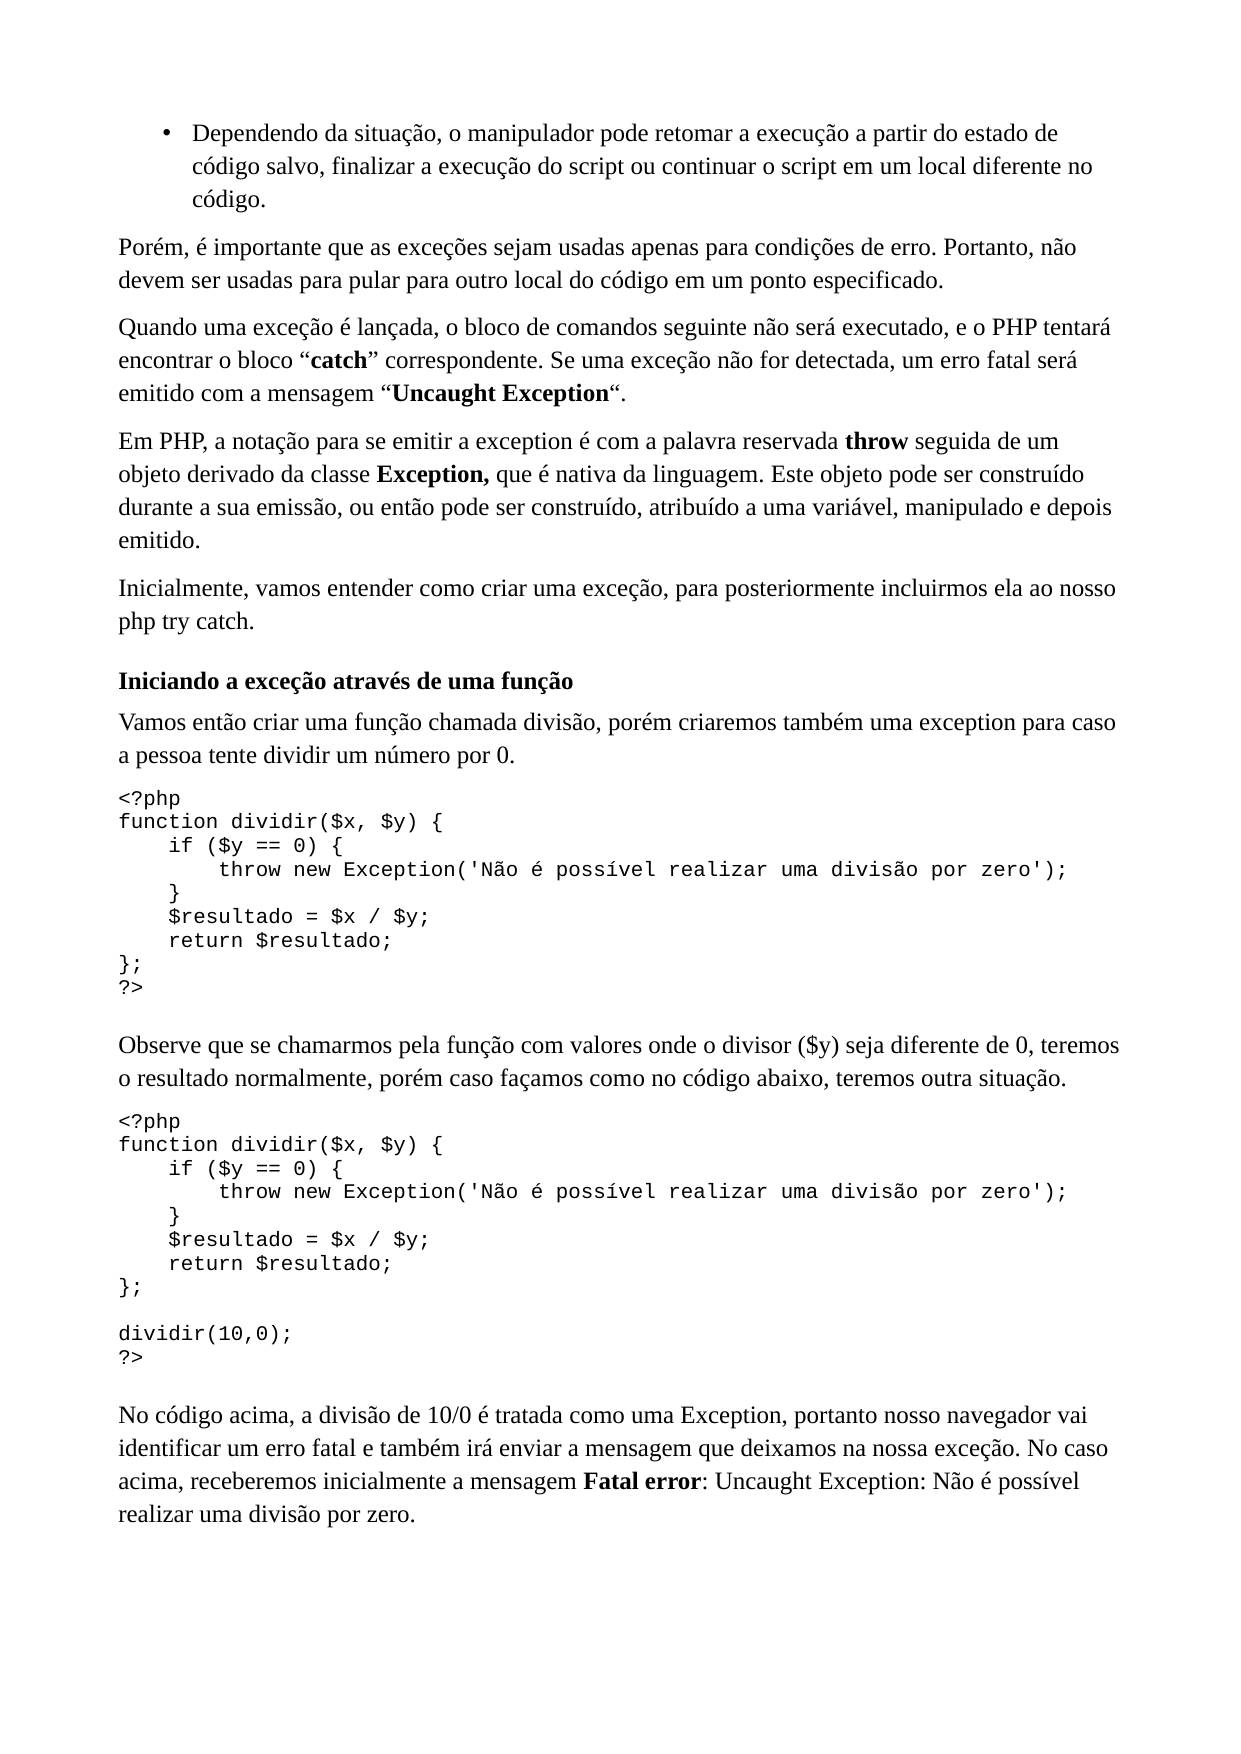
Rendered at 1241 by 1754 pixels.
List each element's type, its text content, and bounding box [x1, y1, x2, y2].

text <?php [118, 1111, 1122, 1134]
text }; [118, 953, 1122, 977]
text ?> [118, 1347, 1122, 1371]
subtitle Iniciando a exceção através de uma função [118, 666, 1122, 694]
text Quando uma exceção é lançada, o bloco de comandos seguinte não será executado, e o PHP tentará encontrar o bloco “catch” correspondente. Se uma exceção não for detectada, um erro fatal será emitido com a mensagem “Uncaught Exception“. [118, 312, 1122, 407]
text } [118, 882, 1122, 906]
text No código acima, a divisão de 10/0 é tratada como uma Exception, portanto nosso navegador vai identificar um erro fatal e também irá enviar a mensagem que deixamos na nossa exceção. No caso acima, receberemos inicialmente a mensagem Fatal error: Uncaught Exception: Não é possível realizar uma divisão por zero. [118, 1400, 1122, 1528]
text throw new Exception('Não é possível realizar uma divisão por zero'); [118, 859, 1122, 882]
text Em PHP, a notação para se emitir a exception é com a palavra reservada throw seguida de um objeto derivado da classe Exception, que é nativa da linguagem. Este objeto pode ser construído durante a sua emissão, ou então pode ser construído, atribuído a uma variável, manipulado e depois emitido. [118, 426, 1122, 554]
text $resultado = $x / $y; [118, 906, 1122, 929]
text Porém, é importante que as exceções sejam usadas apenas para condições de erro. Portanto, não devem ser usadas para pular para outro local do código em um ponto especificado. [118, 232, 1122, 293]
text $resultado = $x / $y; [118, 1229, 1122, 1252]
text return $resultado; [118, 1252, 1122, 1276]
text function dividir($x, $y) { [118, 1134, 1122, 1158]
text if ($y == 0) { [118, 835, 1122, 859]
text throw new Exception('Não é possível realizar uma divisão por zero'); [118, 1182, 1122, 1205]
list Dependendo da situação, o manipulador pode retomar a execução a partir do estado de código salvo, finalizar a execução do script ou continuar o script em um local diferente no código. [162, 118, 1122, 213]
text Vamos então criar uma função chamada divisão, porém criaremos também uma exception para caso a pessoa tente dividir um número por 0. [118, 707, 1122, 769]
text <?php [118, 788, 1122, 811]
text return $resultado; [118, 929, 1122, 953]
text if ($y == 0) { [118, 1158, 1122, 1182]
text }; [118, 1276, 1122, 1300]
text function dividir($x, $y) { [118, 811, 1122, 835]
text Observe que se chamarmos pela função com valores onde o divisor ($y) seja diferente de 0, teremos o resultado normalmente, porém caso façamos como no código abaixo, teremos outra situação. [118, 1030, 1122, 1092]
text dividir(10,0); [118, 1323, 1122, 1347]
text ?> [118, 977, 1122, 1001]
text Inicialmente, vamos entender como criar uma exceção, para posteriormente incluirmos ela ao nosso php try catch. [118, 573, 1122, 634]
text } [118, 1205, 1122, 1229]
